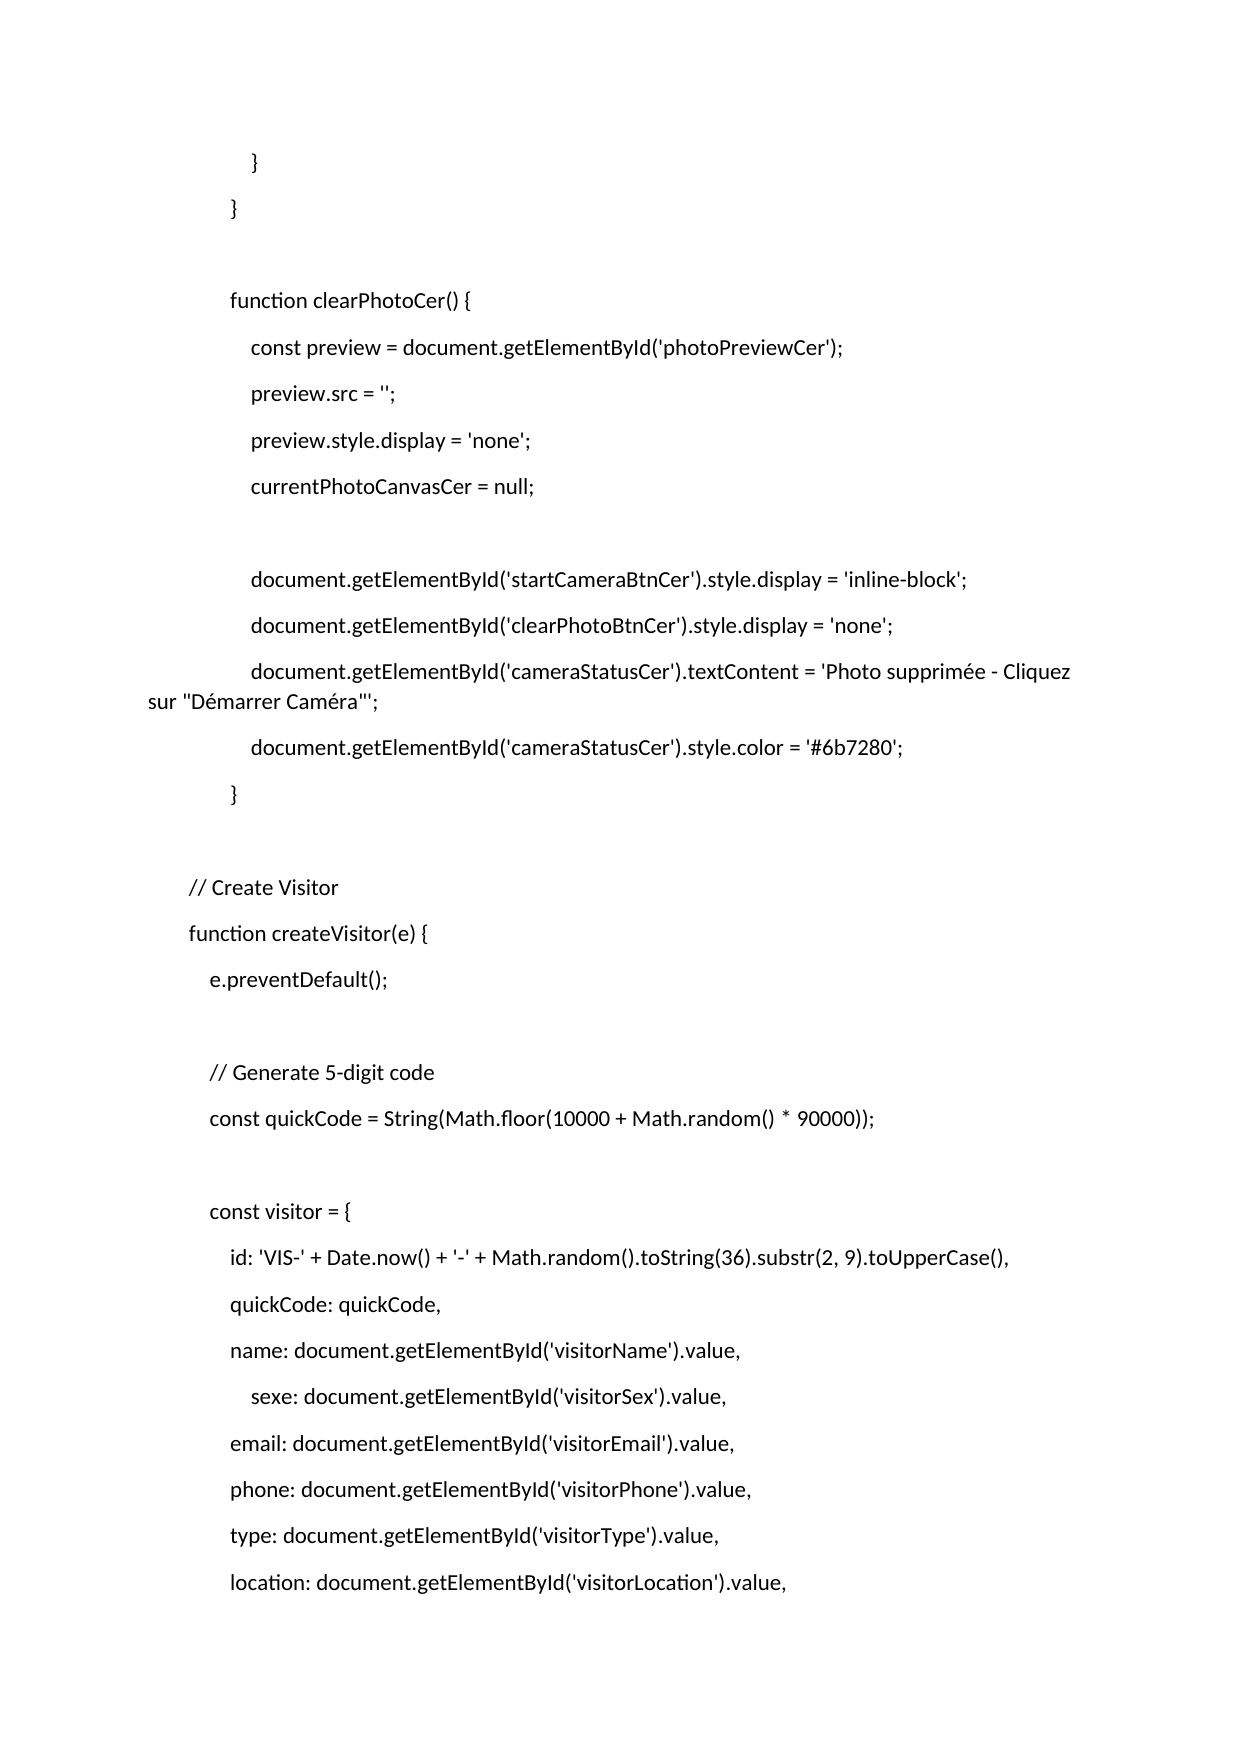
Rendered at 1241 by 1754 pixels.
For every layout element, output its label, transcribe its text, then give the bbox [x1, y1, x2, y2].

text location: document.getElementById('visitorLocation').value, [148, 1568, 1093, 1596]
text e.preventDefault(); [148, 965, 1093, 993]
text const quickCode = String(Math.floor(10000 + Math.random() * 90000)); [148, 1104, 1093, 1132]
text } [148, 148, 1093, 176]
text sexe: document.getElementById('visitorSex').value, [148, 1382, 1093, 1411]
text quickCode: quickCode, [148, 1290, 1093, 1318]
text preview.src = ''; [148, 379, 1093, 407]
text email: document.getElementById('visitorEmail').value, [148, 1429, 1093, 1457]
text currentPhotoCanvasCer = null; [148, 472, 1093, 500]
text function clearPhotoCer() { [148, 287, 1093, 315]
text phone: document.getElementById('visitorPhone').value, [148, 1475, 1093, 1503]
text // Create Visitor [148, 873, 1093, 901]
text type: document.getElementById('visitorType').value, [148, 1522, 1093, 1549]
text const preview = document.getElementById('photoPreviewCer'); [148, 333, 1093, 361]
text document.getElementById('cameraStatusCer').textContent = 'Photo supprimée - Cliquez sur "Démarrer Caméra"'; [148, 657, 1093, 715]
text function createVisitor(e) { [148, 919, 1093, 947]
text document.getElementById('clearPhotoBtnCer').style.display = 'none'; [148, 611, 1093, 639]
text id: 'VIS-' + Date.now() + '-' + Math.random().toString(36).substr(2, 9).toUpperCase(), [148, 1243, 1093, 1271]
text document.getElementById('cameraStatusCer').style.color = '#6b7280'; [148, 733, 1093, 762]
text } [148, 194, 1093, 222]
text document.getElementById('startCameraBtnCer').style.display = 'inline-block'; [148, 565, 1093, 593]
text } [148, 780, 1093, 808]
text name: document.getElementById('visitorName').value, [148, 1336, 1093, 1364]
text const visitor = { [148, 1197, 1093, 1225]
text // Generate 5-digit code [148, 1058, 1093, 1086]
text preview.style.display = 'none'; [148, 426, 1093, 454]
